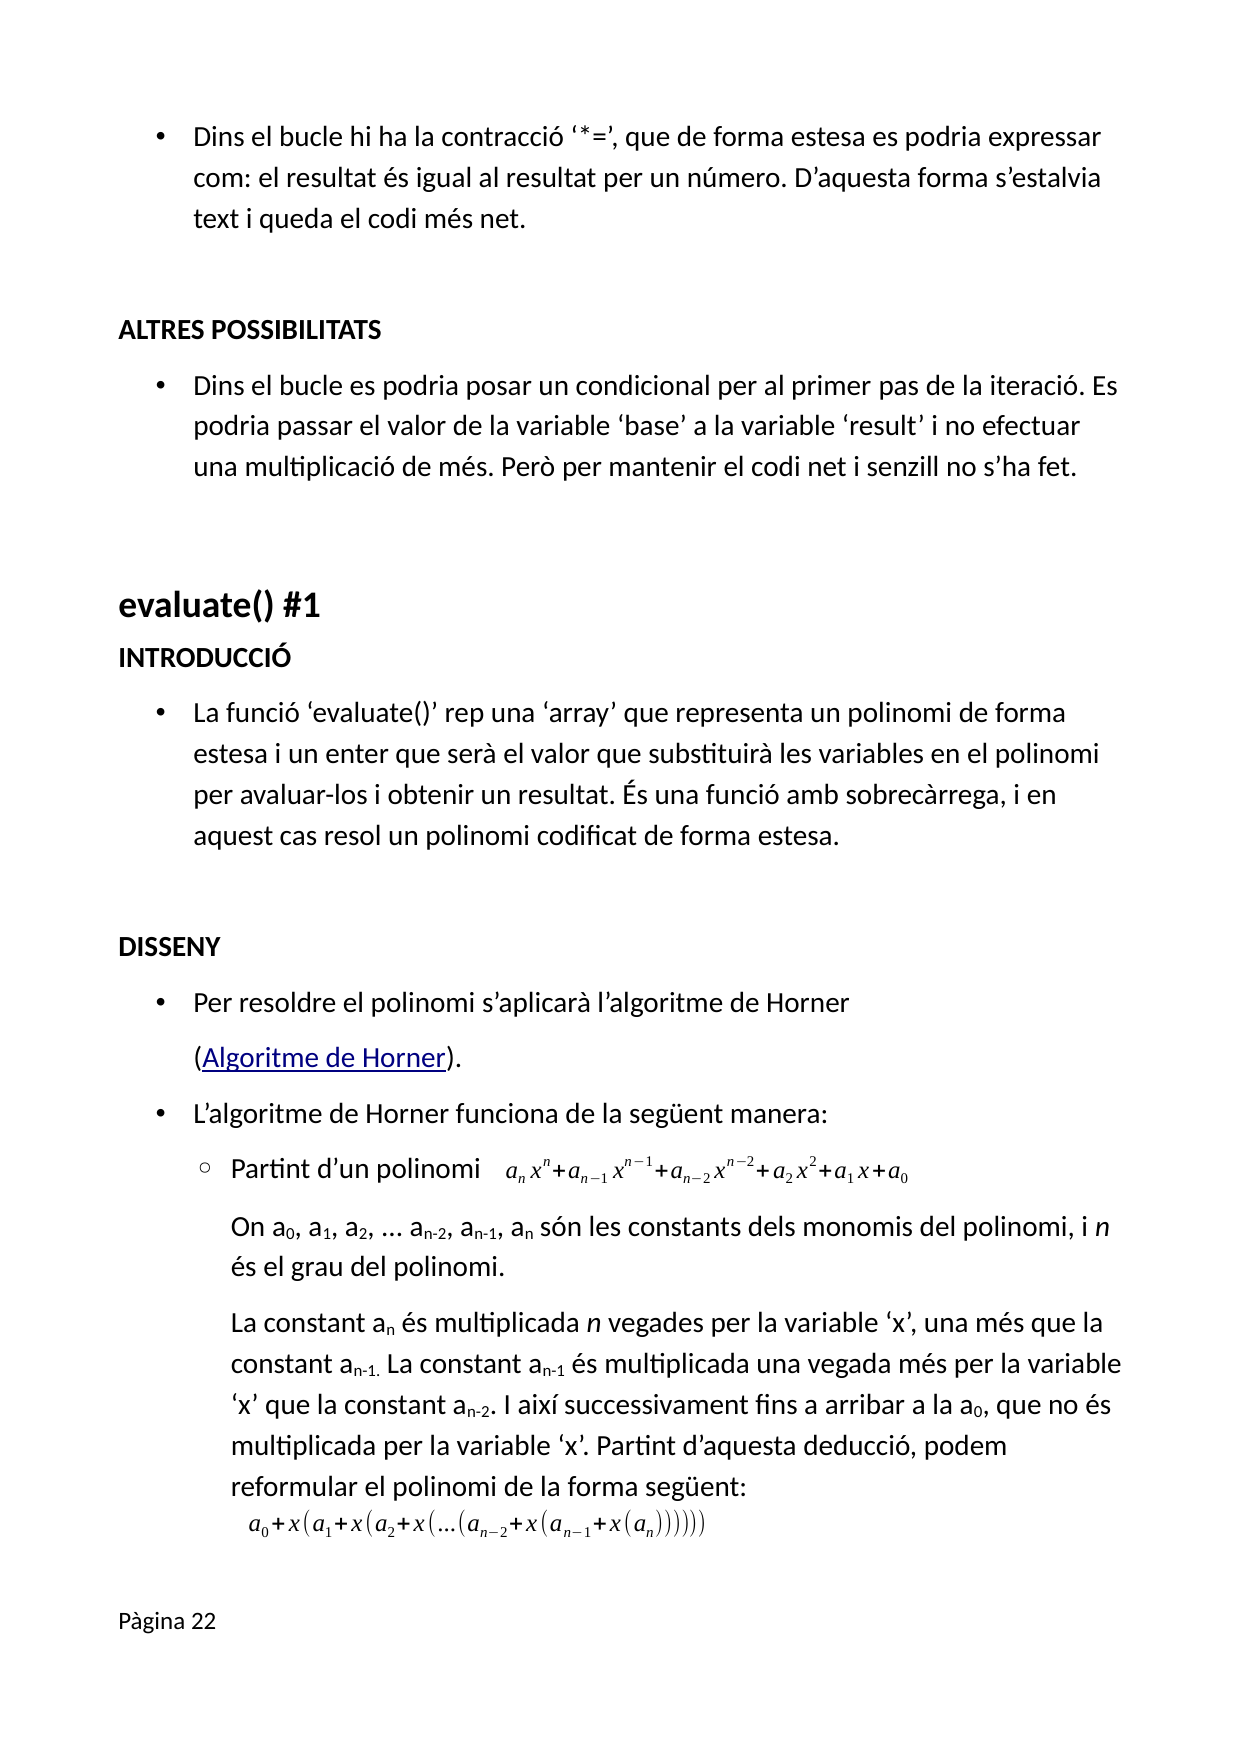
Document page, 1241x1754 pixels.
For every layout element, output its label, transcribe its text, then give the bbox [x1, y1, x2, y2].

text DISSENY [118, 928, 1122, 964]
list Per resoldre el polinomi s’aplicarà l’algoritme de Horner [156, 984, 1122, 1019]
text INTRODUCCIÓ [118, 639, 1122, 674]
list La constant an és multiplicada n vegades per la variable ‘x’, una més que la constant an-1. La constant an-1 és multiplicada una vegada més per la variable ‘x’ que la constant an-2. I així successivament fins a arribar a la a0, que no és multiplicada per la variable ‘x’. Partint d’aquesta deducció, podem reformular el polinomi de la forma següent: [193, 1304, 1122, 1541]
list On a0, a1, a2, ... an-2, an-1, an són les constants dels monomis del polinomi, i n és el grau del polinomi. [193, 1208, 1122, 1284]
text ALTRES POSSIBILITATS [118, 311, 1122, 347]
list Dins el bucle es podria posar un condicional per al primer pas de la iteració. Es podria passar el valor de la variable ‘base’ a la variable ‘result’ i no efectuar una multiplicació de més. Però per mantenir el codi net i senzill no s’ha fet. [156, 367, 1122, 484]
list Dins el bucle hi ha la contracció ‘*=’, que de forma estesa es podria expressar com: el resultat és igual al resultat per un número. D’aquesta forma s’estalvia text i queda el codi més net. [156, 118, 1122, 236]
list La funció ‘evaluate()’ rep una ‘array’ que representa un polinomi de forma estesa i un enter que serà el valor que substituirà les variables en el polinomi per avaluar-los i obtenir un resultat. És una funció amb sobrecàrrega, i en aquest cas resol un polinomi codificat de forma estesa. [156, 694, 1122, 853]
list (Algoritme de Horner). [156, 1039, 1122, 1075]
list Partint d’un polinomi [193, 1150, 1122, 1188]
subtitle evaluate() #1 [118, 581, 1122, 626]
list L’algoritme de Horner funciona de la següent manera: [156, 1095, 1122, 1130]
